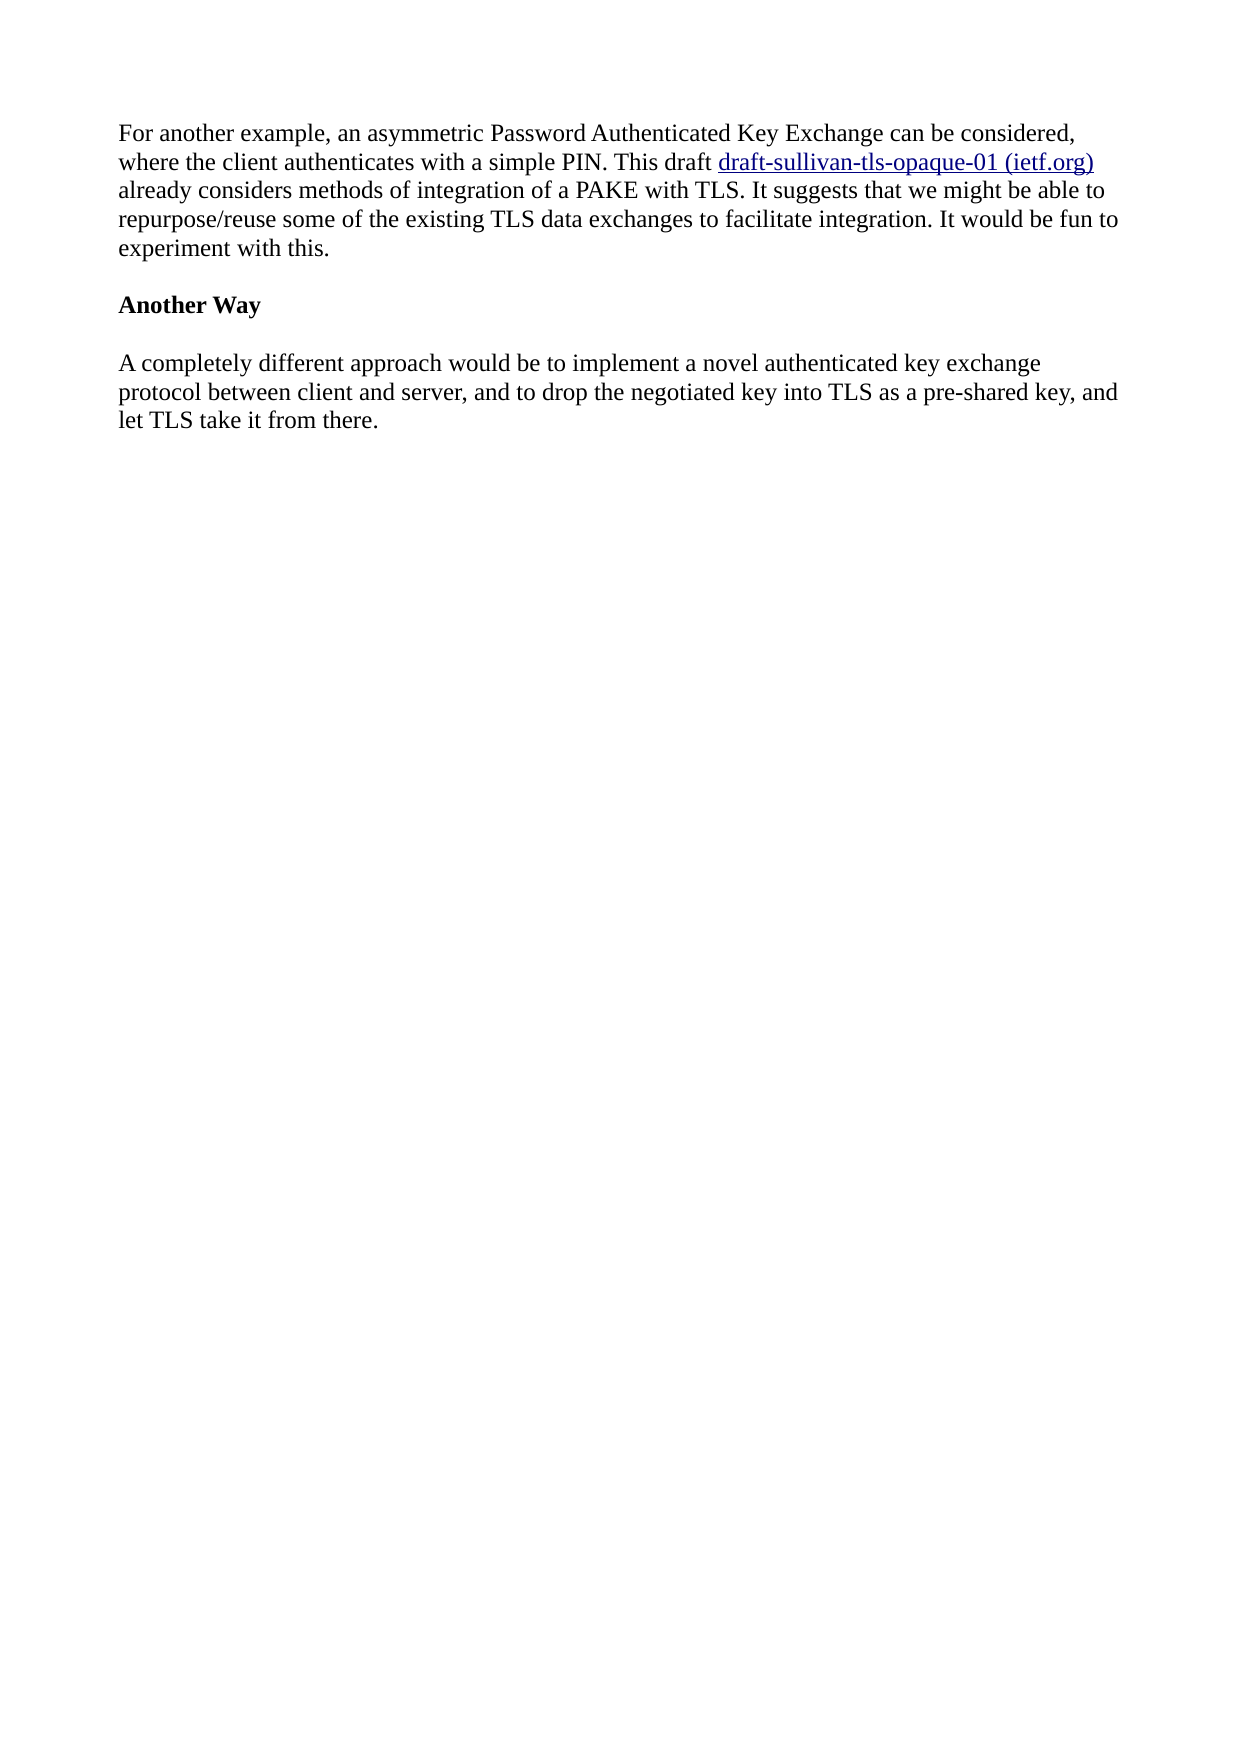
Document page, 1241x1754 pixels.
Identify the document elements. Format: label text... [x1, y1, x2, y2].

text Another Way [118, 291, 1122, 319]
text A completely different approach would be to implement a novel authenticated key exchange protocol between client and server, and to drop the negotiated key into TLS as a pre-shared key, and let TLS take it from there. [118, 348, 1122, 434]
text For another example, an asymmetric Password Authenticated Key Exchange can be considered, where the client authenticates with a simple PIN. This draft draft-sullivan-tls-opaque-01 (ietf.org) already considers methods of integration of a PAKE with TLS. It suggests that we might be able to repurpose/reuse some of the existing TLS data exchanges to facilitate integration. It would be fun to experiment with this. [118, 118, 1122, 262]
